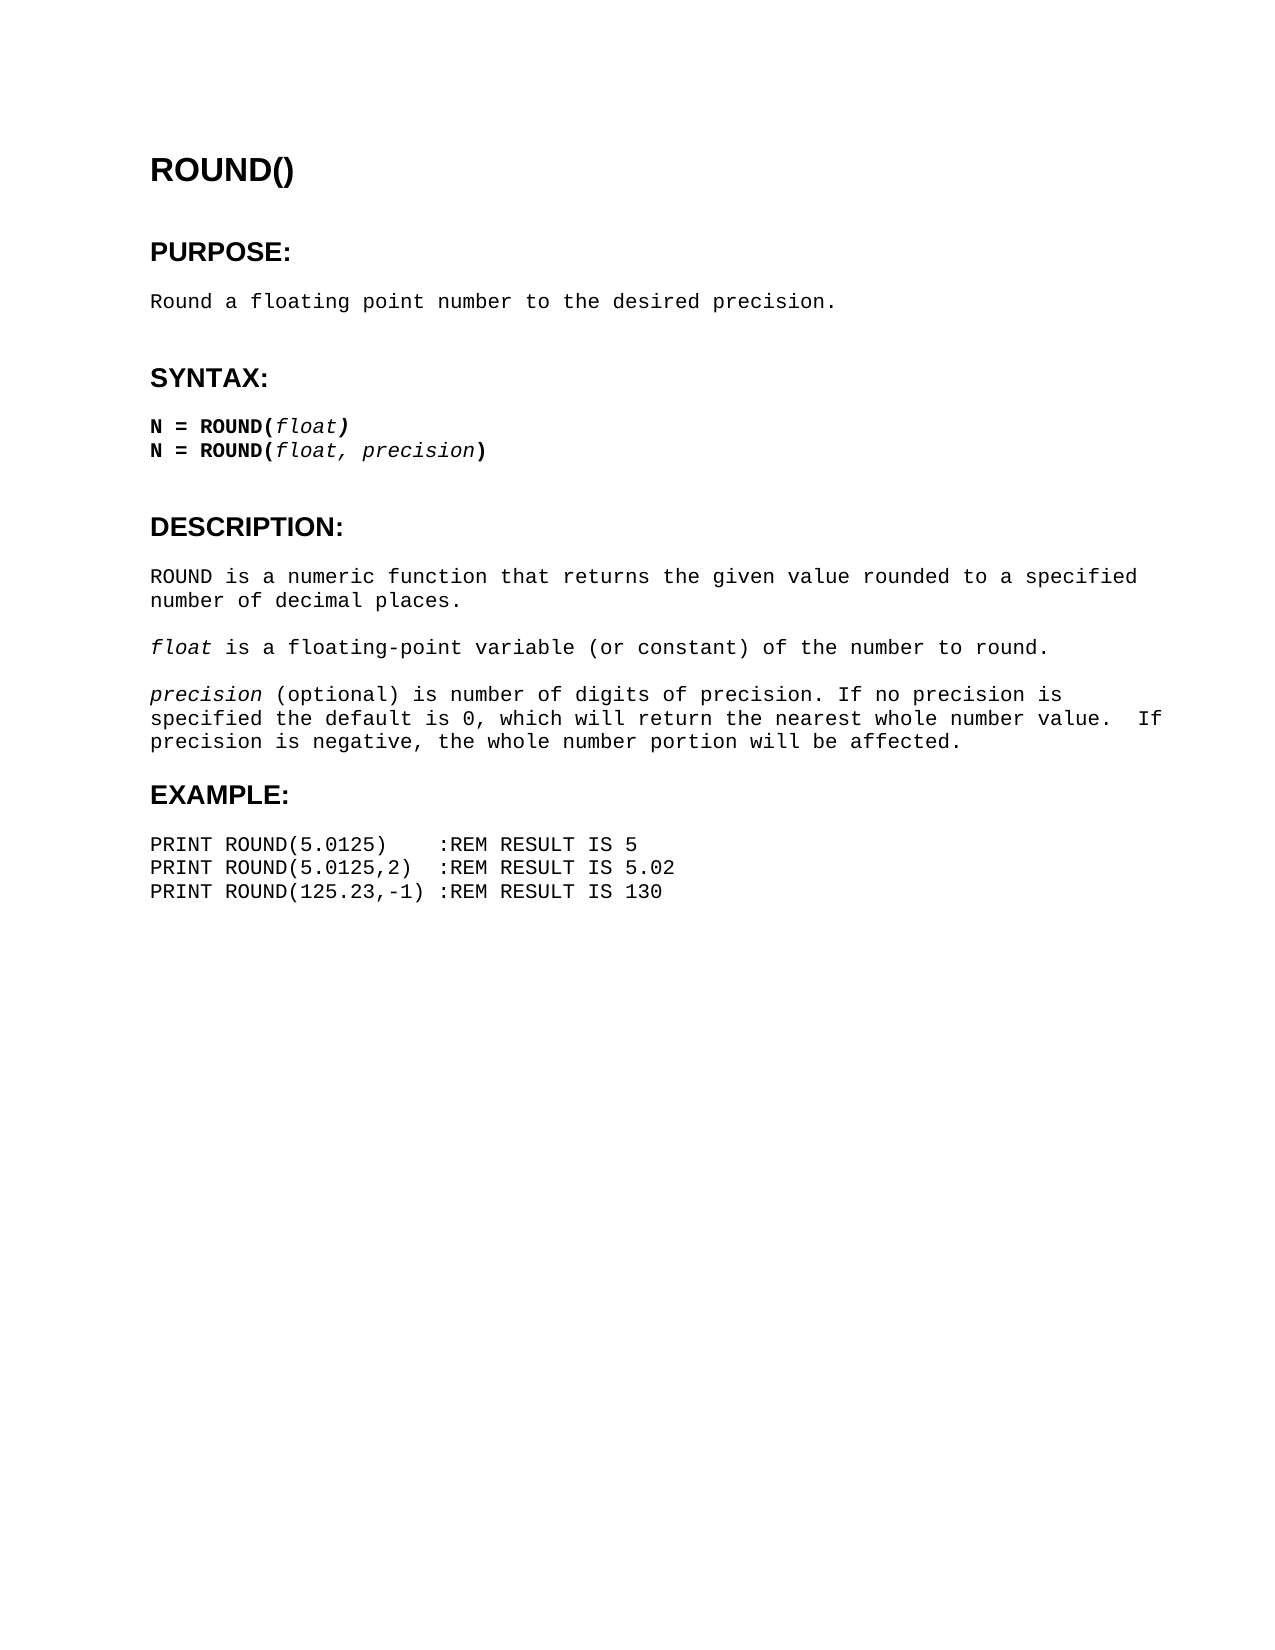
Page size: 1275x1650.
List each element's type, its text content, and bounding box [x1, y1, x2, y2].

text PRINT ROUND(5.0125,2) :REM RESULT IS 5.02 [150, 857, 1162, 881]
text EXAMPLE: [150, 779, 1162, 810]
text N = ROUND(float) [150, 416, 1162, 440]
text DESCRIPTION: [150, 511, 1162, 542]
text SYNTAX: [150, 362, 1162, 393]
text PRINT ROUND(5.0125) :REM RESULT IS 5 [150, 834, 1162, 857]
text N = ROUND(float, precision) [150, 440, 1162, 464]
text PURPOSE: [150, 236, 1162, 267]
text ROUND() [150, 150, 1162, 188]
text PRINT ROUND(125.23,-1) :REM RESULT IS 130 [150, 881, 1162, 904]
text ROUND is a numeric function that returns the given value rounded to a specified number of decimal places. [150, 566, 1162, 613]
text Round a floating point number to the desired precision. [150, 291, 1162, 314]
text float is a floating-point variable (or constant) of the number to round. [150, 637, 1162, 661]
text precision (optional) is number of digits of precision. If no precision is specified the default is 0, which will return the nearest whole number value. If precision is negative, the whole number portion will be affected. [150, 684, 1162, 755]
